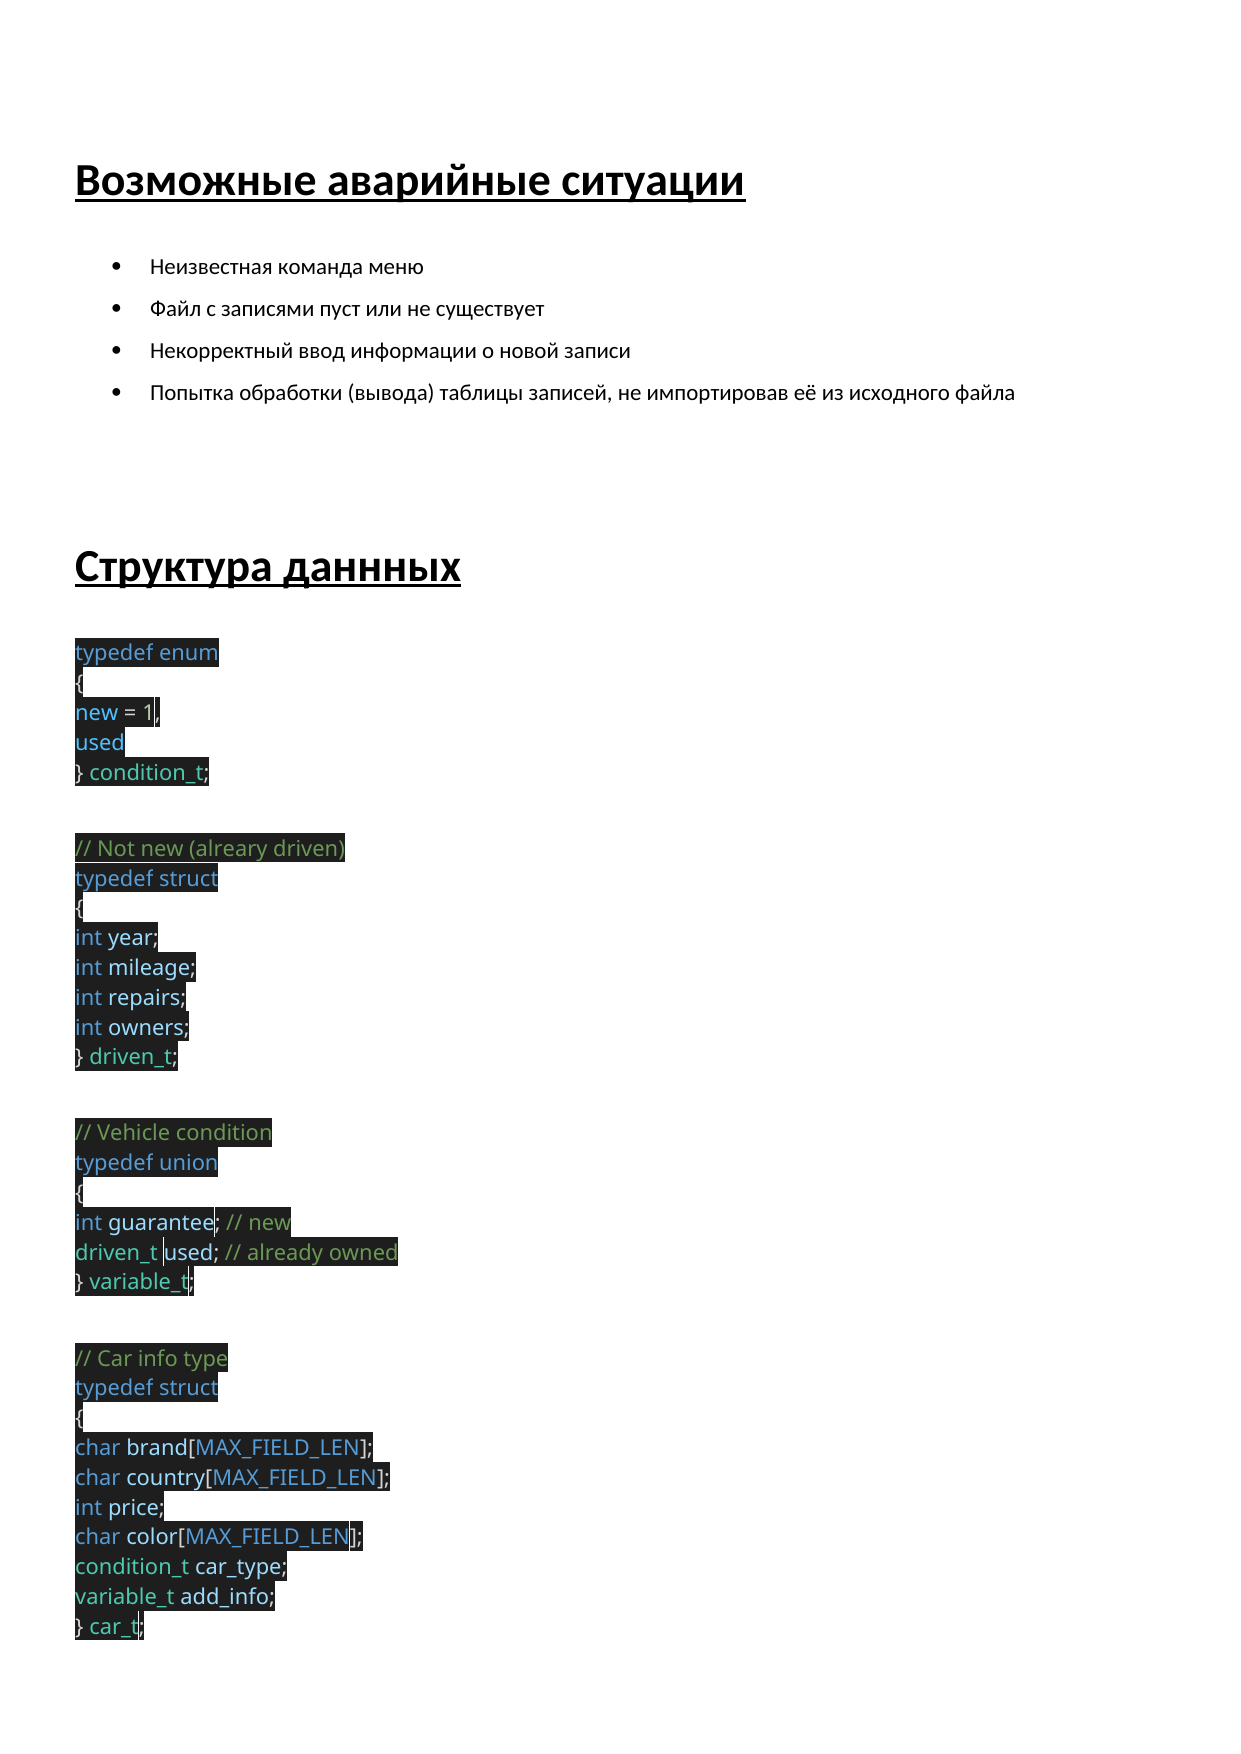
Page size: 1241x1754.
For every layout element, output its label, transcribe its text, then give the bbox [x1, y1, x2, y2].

text int repairs; [75, 982, 1165, 1011]
text int owners; [75, 1011, 1165, 1041]
text typedef struct [75, 862, 1165, 892]
text new = 1, [75, 697, 1165, 727]
text } car_t; [75, 1611, 1165, 1640]
text { [75, 1177, 1165, 1207]
text int guarantee; // new [75, 1207, 1165, 1237]
text { [75, 667, 1165, 697]
text } driven_t; [75, 1041, 1165, 1071]
text } condition_t; [75, 757, 1165, 786]
list Попытка обработки (вывода) таблицы записей, не импортировав её из исходного файла [112, 378, 1165, 406]
text variable_t add_info; [75, 1581, 1165, 1611]
text char brand[MAX_FIELD_LEN]; [75, 1432, 1165, 1462]
text } variable_t; [75, 1266, 1165, 1296]
text char country[MAX_FIELD_LEN]; [75, 1462, 1165, 1491]
text condition_t car_type; [75, 1551, 1165, 1581]
text { [75, 1402, 1165, 1432]
text driven_t used; // already owned [75, 1237, 1165, 1266]
text { [75, 892, 1165, 922]
text typedef struct [75, 1372, 1165, 1402]
text typedef enum [75, 637, 1165, 667]
text // Vehicle condition [75, 1117, 1165, 1147]
list Неизвестная команда меню [112, 252, 1165, 280]
text Возможные аварийные ситуации [75, 151, 1165, 207]
text // Car info type [75, 1342, 1165, 1372]
text // Not new (alreary driven) [75, 833, 1165, 862]
text Структура даннных [75, 537, 1165, 593]
text int price; [75, 1491, 1165, 1521]
text int mileage; [75, 952, 1165, 982]
list Некорректный ввод информации о новой записи [112, 336, 1165, 364]
text char color[MAX_FIELD_LEN]; [75, 1521, 1165, 1551]
text used [75, 727, 1165, 757]
text int year; [75, 922, 1165, 952]
list Файл с записями пуст или не существует [112, 294, 1165, 322]
text typedef union [75, 1147, 1165, 1177]
